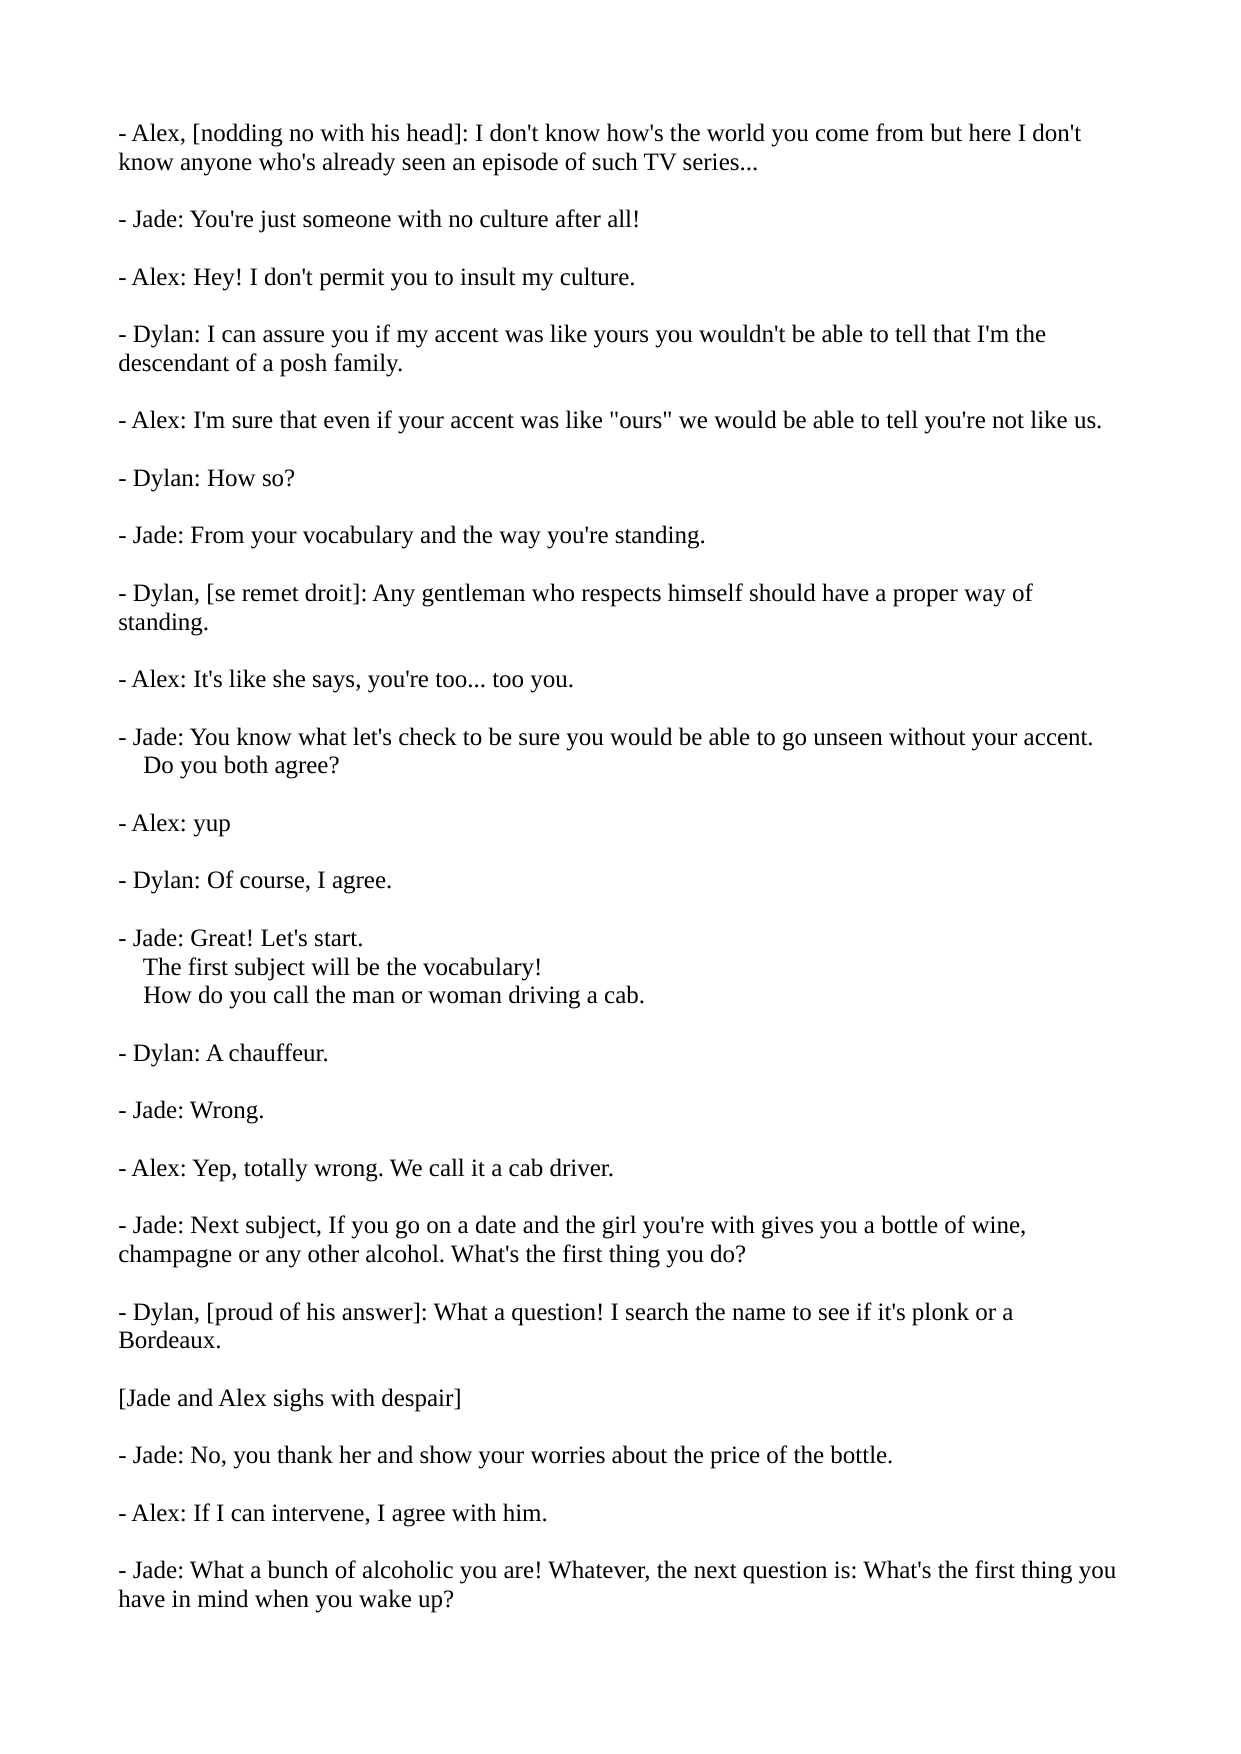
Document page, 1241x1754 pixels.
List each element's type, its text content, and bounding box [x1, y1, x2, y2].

text - Jade: What a bunch of alcoholic you are! Whatever, the next question is: What's the first thing you have in mind when you wake up? [118, 1556, 1122, 1613]
text - Dylan, [se remet droit]: Any gentleman who respects himself should have a proper way of standing. [118, 578, 1122, 636]
text - Jade: You know what let's check to be sure you would be able to go unseen without your accent. [118, 722, 1122, 751]
text - Dylan: How so? [118, 463, 1122, 492]
text - Dylan, [proud of his answer]: What a question! I search the name to see if it's plonk or a Bordeaux. [118, 1297, 1122, 1354]
text - Alex: yup [118, 808, 1122, 837]
text - Alex: It's like she says, you're too... too you. [118, 664, 1122, 693]
text - Jade: Next subject, If you go on a date and the girl you're with gives you a bottle of wine, champagne or any other alcohol. What's the first thing you do? [118, 1211, 1122, 1268]
text The first subject will be the vocabulary! [118, 952, 1122, 981]
text Do you both agree? [118, 751, 1122, 779]
text - Jade: Great! Let's start. [118, 923, 1122, 952]
text - Dylan: A chauffeur. [118, 1038, 1122, 1067]
text - Jade: From your vocabulary and the way you're standing. [118, 521, 1122, 549]
text [Jade and Alex sighs with despair] [118, 1383, 1122, 1412]
text - Dylan: Of course, I agree. [118, 866, 1122, 894]
text How do you call the man or woman driving a cab. [118, 981, 1122, 1009]
text - Alex: I'm sure that even if your accent was like "ours" we would be able to tell you're not like us. [118, 406, 1122, 434]
text - Alex: Yep, totally wrong. We call it a cab driver. [118, 1153, 1122, 1182]
text - Dylan: I can assure you if my accent was like yours you wouldn't be able to tell that I'm the descendant of a posh family. [118, 319, 1122, 377]
text - Alex: Hey! I don't permit you to insult my culture. [118, 262, 1122, 291]
text - Jade: No, you thank her and show your worries about the price of the bottle. [118, 1441, 1122, 1469]
text - Jade: You're just someone with no culture after all! [118, 204, 1122, 233]
text - Alex: If I can intervene, I agree with him. [118, 1498, 1122, 1527]
text - Alex, [nodding no with his head]: I don't know how's the world you come from but here I don't know anyone who's already seen an episode of such TV series... [118, 118, 1122, 176]
text - Jade: Wrong. [118, 1096, 1122, 1124]
